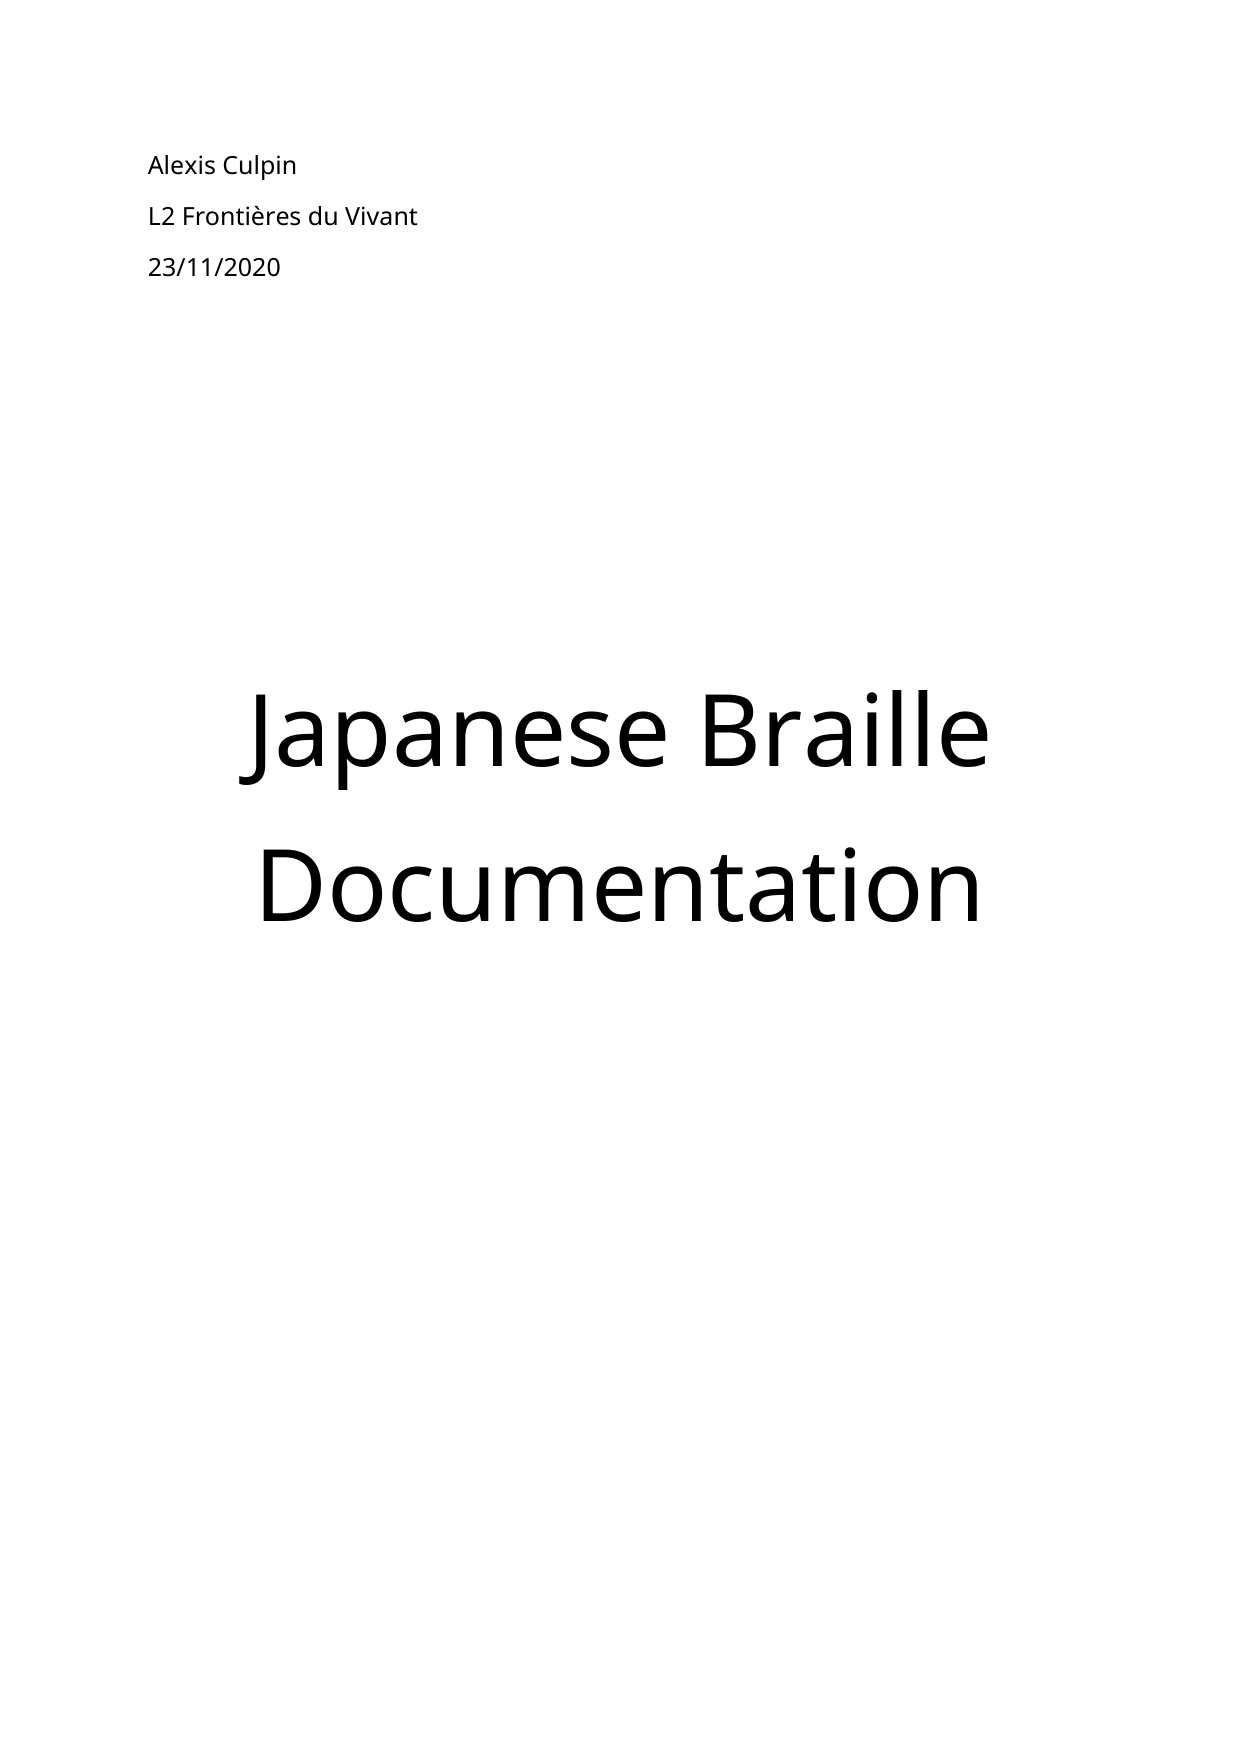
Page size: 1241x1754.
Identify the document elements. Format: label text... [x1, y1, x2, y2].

text Documentation [148, 814, 1093, 950]
text Japanese Braille [148, 660, 1093, 796]
text 23/11/2020 [148, 250, 1093, 284]
text Alexis Culpin [148, 148, 1093, 182]
text L2 Frontières du Vivant [148, 199, 1093, 233]
